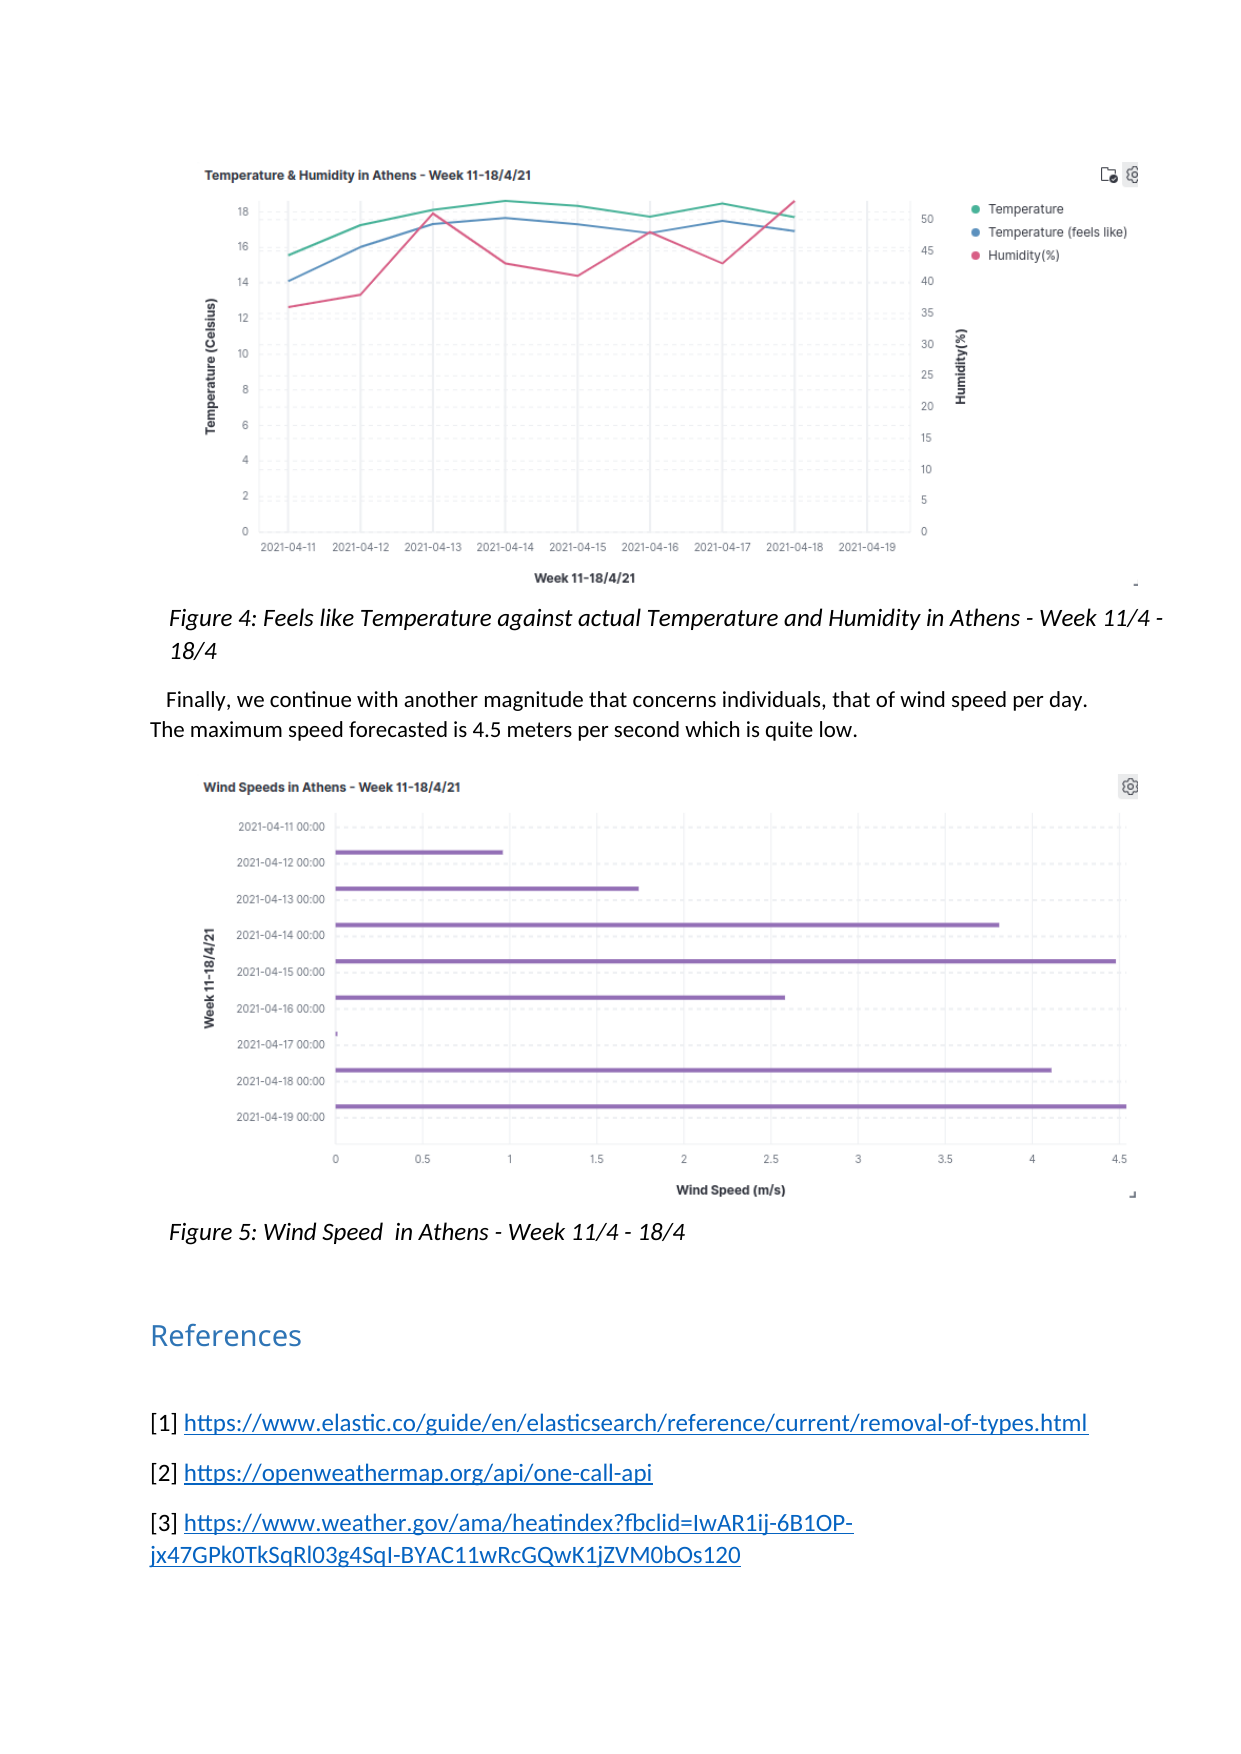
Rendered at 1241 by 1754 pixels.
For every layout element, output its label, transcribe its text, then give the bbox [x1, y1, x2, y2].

picture [197, 162, 1138, 588]
text Figure 5: Wind Speed in Athens - Week 11/4 - 18/4 [169, 774, 1167, 1247]
text [1] https://www.elastic.co/guide/en/elasticsearch/reference/current/removal-of-types.html [150, 1407, 1090, 1438]
picture [197, 774, 1138, 1202]
text Figure 4: Feels like Temperature against actual Temperature and Humidity in Athens - Week 11/4 - 18/4 [169, 162, 1167, 666]
text [2] https://openweathermap.org/api/one-call-api [150, 1457, 1090, 1488]
text [3] https://www.weather.gov/ama/heatindex?fbclid=IwAR1ij-6B1OP-jx47GPk0TkSqRl03g4SqI-BYAC11wRcGQwK1jZVM0bOs120 [150, 1507, 1090, 1570]
text Finally, we continue with another magnitude that concerns individuals, that of wind speed per day. The maximum speed forecasted is 4.5 meters per second which is quite low. [150, 685, 1090, 743]
subtitle References [150, 1315, 1090, 1355]
